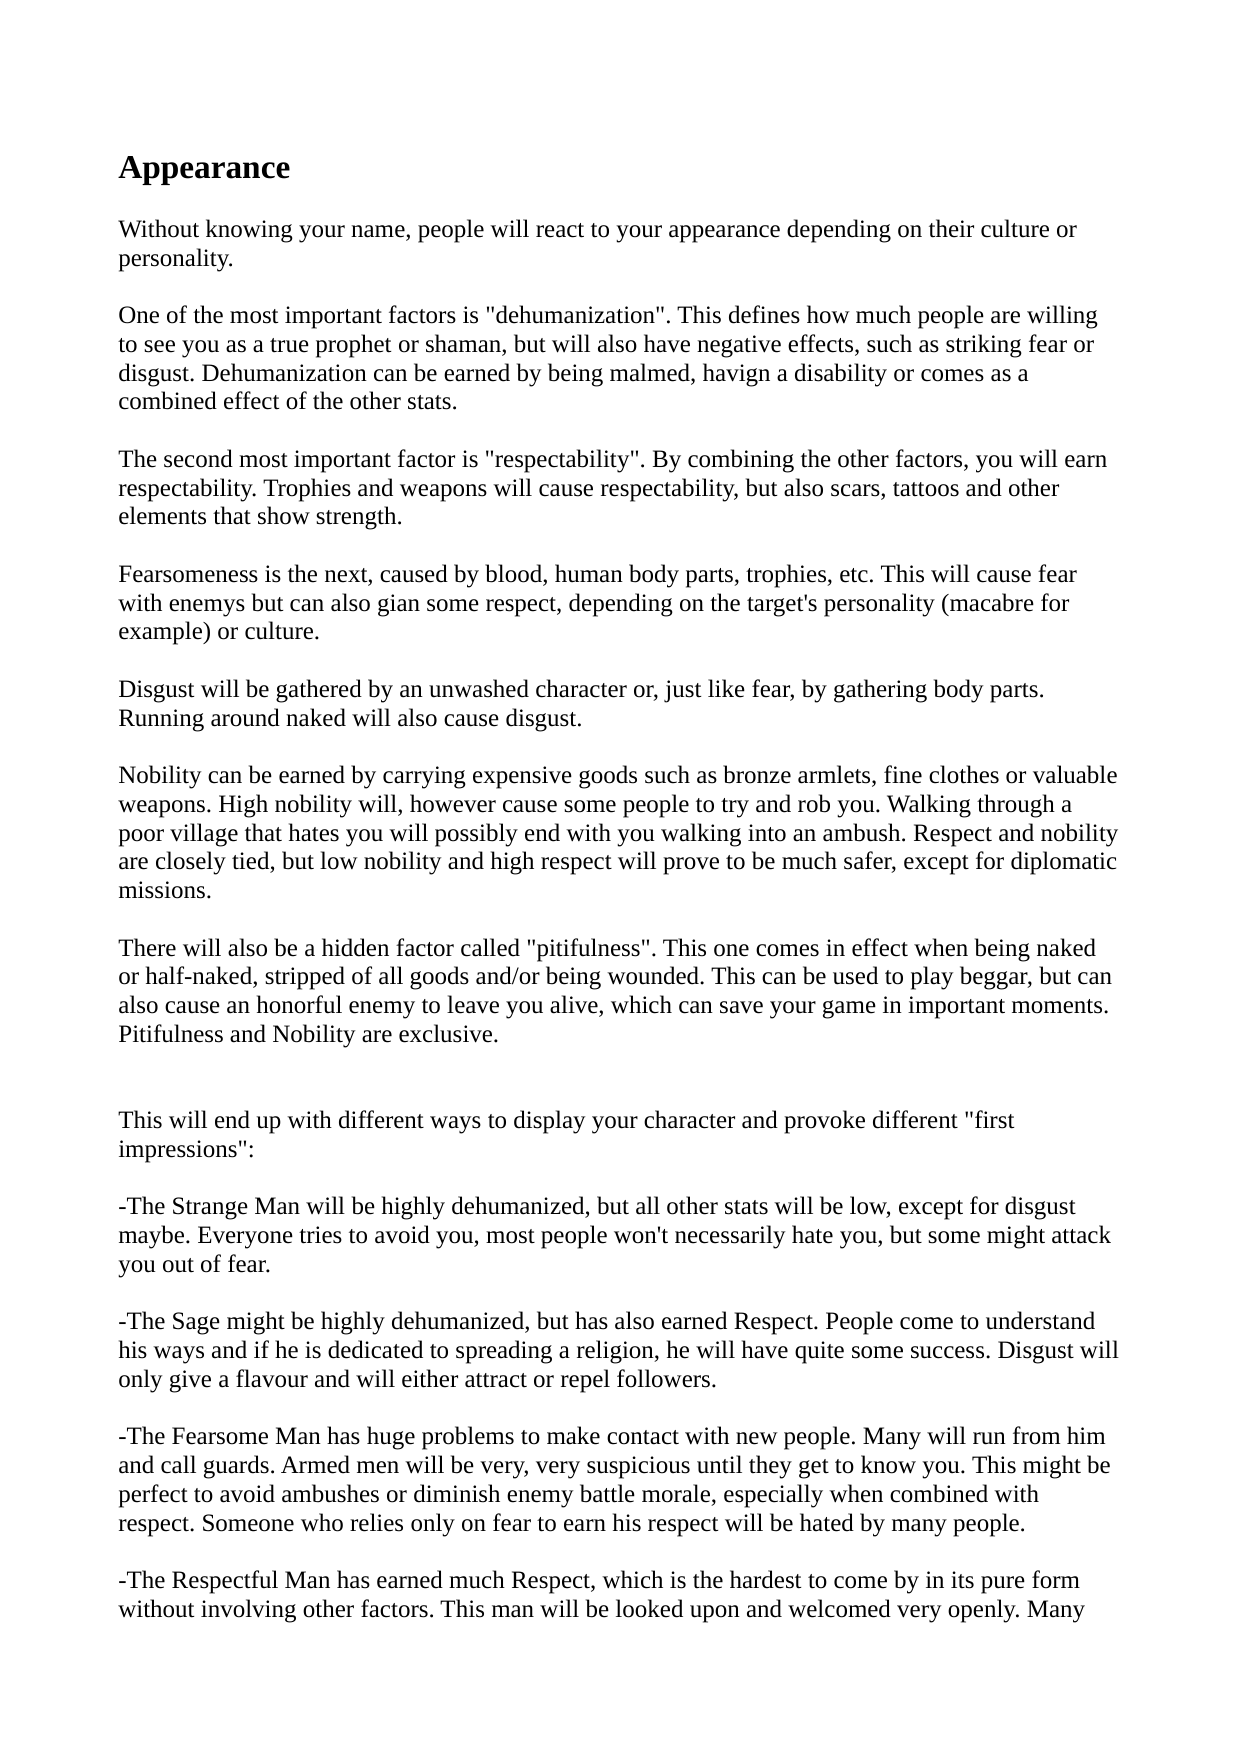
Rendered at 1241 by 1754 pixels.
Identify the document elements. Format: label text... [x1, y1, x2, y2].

text -The Sage might be highly dehumanized, but has also earned Respect. People come to understand his ways and if he is dedicated to spreading a religion, he will have quite some success. Disgust will only give a flavour and will either attract or repel followers. [118, 1306, 1122, 1393]
text Without knowing your name, people will react to your appearance depending on their culture or personality. [118, 214, 1122, 271]
text The second most important factor is "respectability". By combining the other factors, you will earn respectability. Trophies and weapons will cause respectability, but also scars, tattoos and other elements that show strength. [118, 444, 1122, 530]
text Fearsomeness is the next, caused by blood, human body parts, trophies, etc. This will cause fear with enemys but can also gian some respect, depending on the target's personality (macabre for example) or culture. [118, 559, 1122, 645]
text There will also be a hidden factor called "pitifulness". This one comes in effect when being naked or half-naked, stripped of all goods and/or being wounded. This can be used to play beggar, but can also cause an honorful enemy to leave you alive, which can save your game in important moments. Pitifulness and Nobility are exclusive. [118, 933, 1122, 1048]
text -The Respectful Man has earned much Respect, which is the hardest to come by in its pure form without involving other factors. This man will be looked upon and welcomed very openly. Many [118, 1565, 1122, 1623]
text Nobility can be earned by carrying expensive goods such as bronze armlets, fine clothes or valuable weapons. High nobility will, however cause some people to try and rob you. Walking through a poor village that hates you will possibly end with you walking into an ambush. Respect and nobility are closely tied, but low nobility and high respect will prove to be much safer, except for diplomatic missions. [118, 760, 1122, 904]
text One of the most important factors is "dehumanization". This defines how much people are willing to see you as a true prophet or shaman, but will also have negative effects, such as striking fear or disgust. Dehumanization can be earned by being malmed, havign a disability or comes as a combined effect of the other stats. [118, 300, 1122, 415]
text -The Strange Man will be highly dehumanized, but all other stats will be low, except for disgust maybe. Everyone tries to avoid you, most people won't necessarily hate you, but some might attack you out of fear. [118, 1191, 1122, 1278]
text -The Fearsome Man has huge problems to make contact with new people. Many will run from him and call guards. Armed men will be very, very suspicious until they get to know you. This might be perfect to avoid ambushes or diminish enemy battle morale, especially when combined with respect. Someone who relies only on fear to earn his respect will be hated by many people. [118, 1421, 1122, 1536]
text Appearance [118, 147, 1122, 185]
text Disgust will be gathered by an unwashed character or, just like fear, by gathering body parts. Running around naked will also cause disgust. [118, 674, 1122, 731]
text This will end up with different ways to display your character and provoke different "first impressions": [118, 1105, 1122, 1163]
